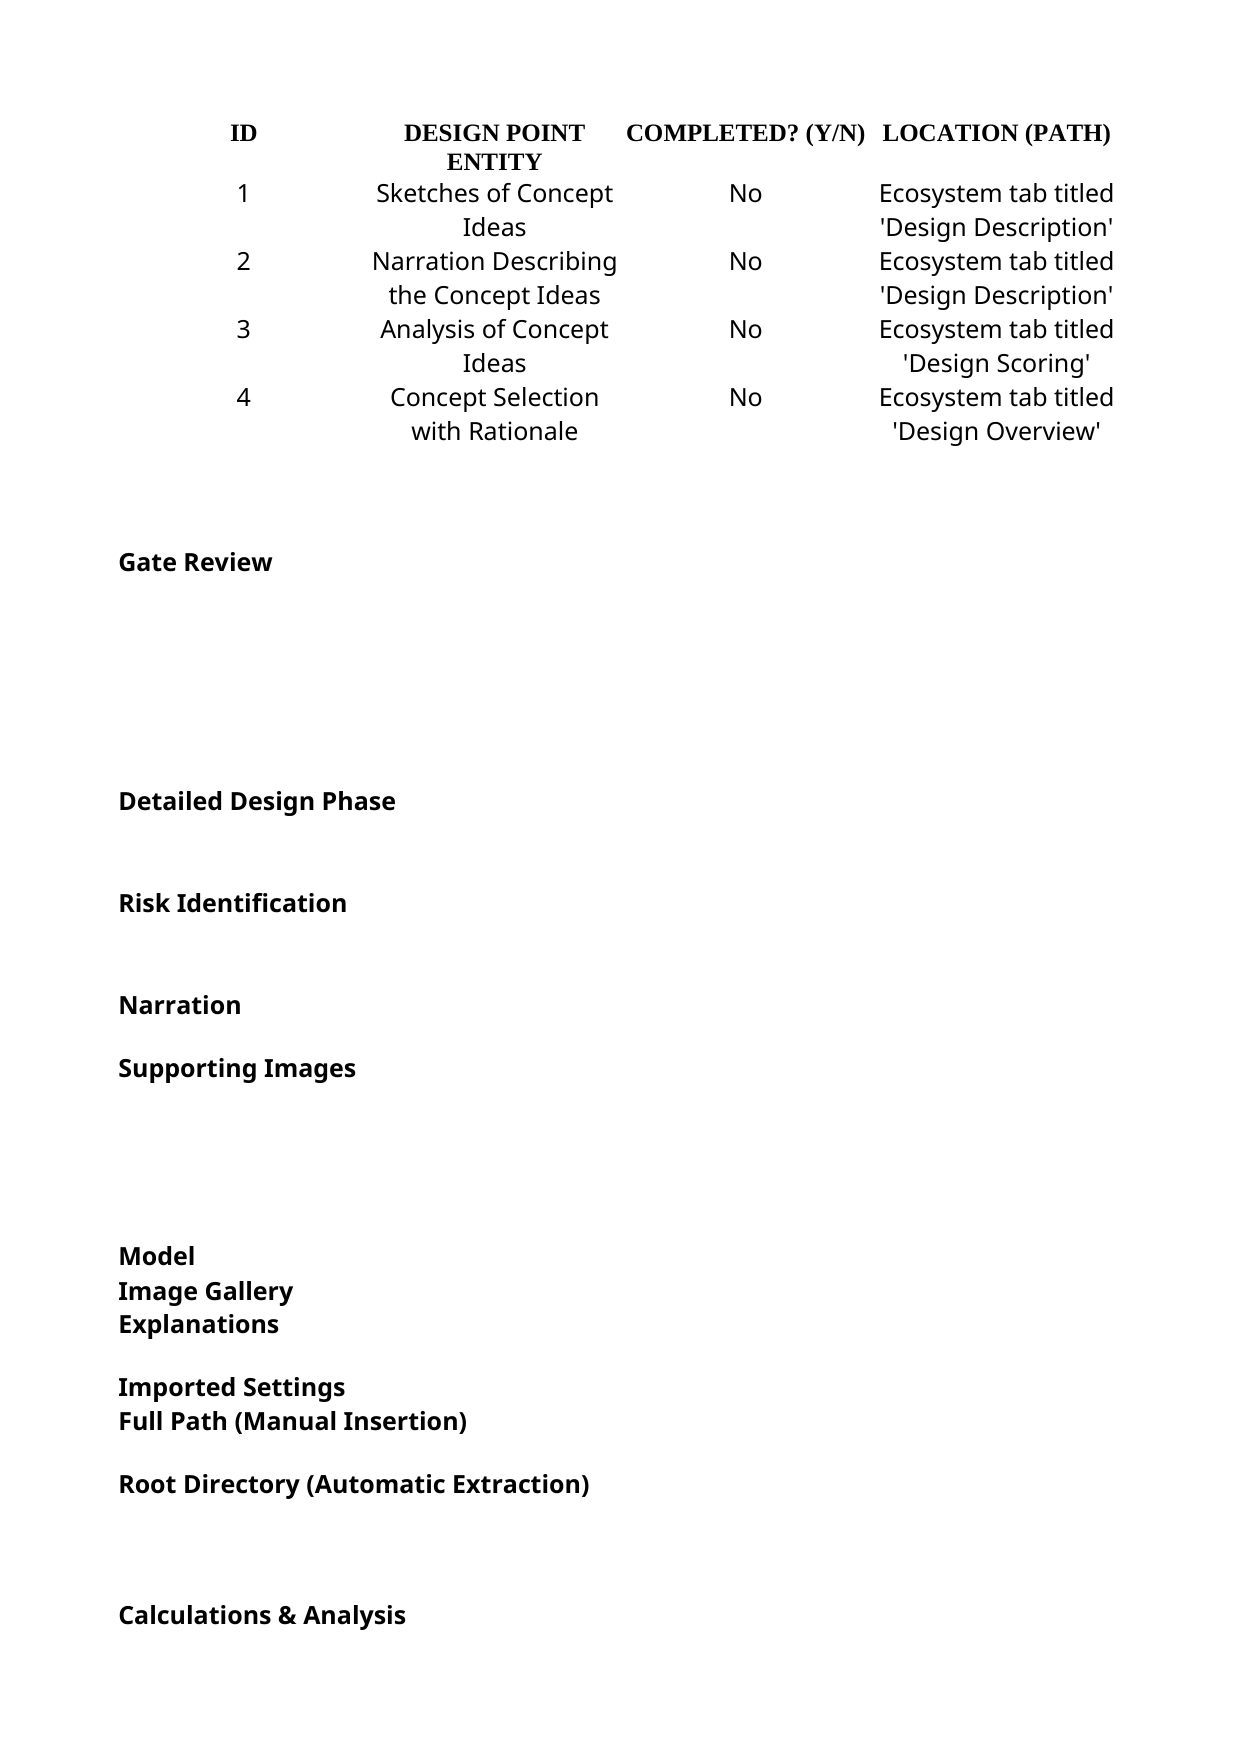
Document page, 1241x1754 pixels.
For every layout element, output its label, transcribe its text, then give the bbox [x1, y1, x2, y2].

table_cell Analysis of Concept Ideas [369, 312, 620, 380]
table_cell No [620, 312, 871, 380]
text Supporting Images [118, 1051, 1122, 1085]
table_header COMPLETED? (Y/N) [620, 118, 871, 176]
text Detailed Design Phase [118, 783, 1122, 817]
table_cell Ecosystem tab titled 'Design Overview' [871, 380, 1122, 448]
text Full Path (Manual Insertion) [118, 1404, 1122, 1438]
text Risk Identification [118, 886, 1122, 920]
table_cell No [620, 380, 871, 448]
table_cell Ecosystem tab titled 'Design Description' [871, 176, 1122, 244]
table_cell Sketches of Concept Ideas [369, 176, 620, 244]
table_cell No [620, 176, 871, 244]
table_cell Narration Describing the Concept Ideas [369, 244, 620, 312]
text Calculations & Analysis [118, 1598, 1122, 1632]
table_header DESIGN POINT ENTITY [369, 118, 620, 176]
text Explanations [118, 1307, 1122, 1341]
table_header LOCATION (PATH) [871, 118, 1122, 176]
text Imported Settings [118, 1370, 1122, 1404]
table_header ID [118, 118, 369, 176]
text Model [118, 1239, 1122, 1273]
table_cell 2 [118, 244, 369, 312]
table_cell No [620, 244, 871, 312]
text Gate Review [118, 545, 1122, 579]
table_cell 4 [118, 380, 369, 448]
table_cell Concept Selection with Rationale [369, 380, 620, 448]
table_cell 3 [118, 312, 369, 380]
text Narration [118, 988, 1122, 1022]
table_cell Ecosystem tab titled 'Design Description' [871, 244, 1122, 312]
table_cell Ecosystem tab titled 'Design Scoring' [871, 312, 1122, 380]
table_cell 1 [118, 176, 369, 244]
text Image Gallery [118, 1273, 1122, 1307]
text Root Directory (Automatic Extraction) [118, 1467, 1122, 1501]
